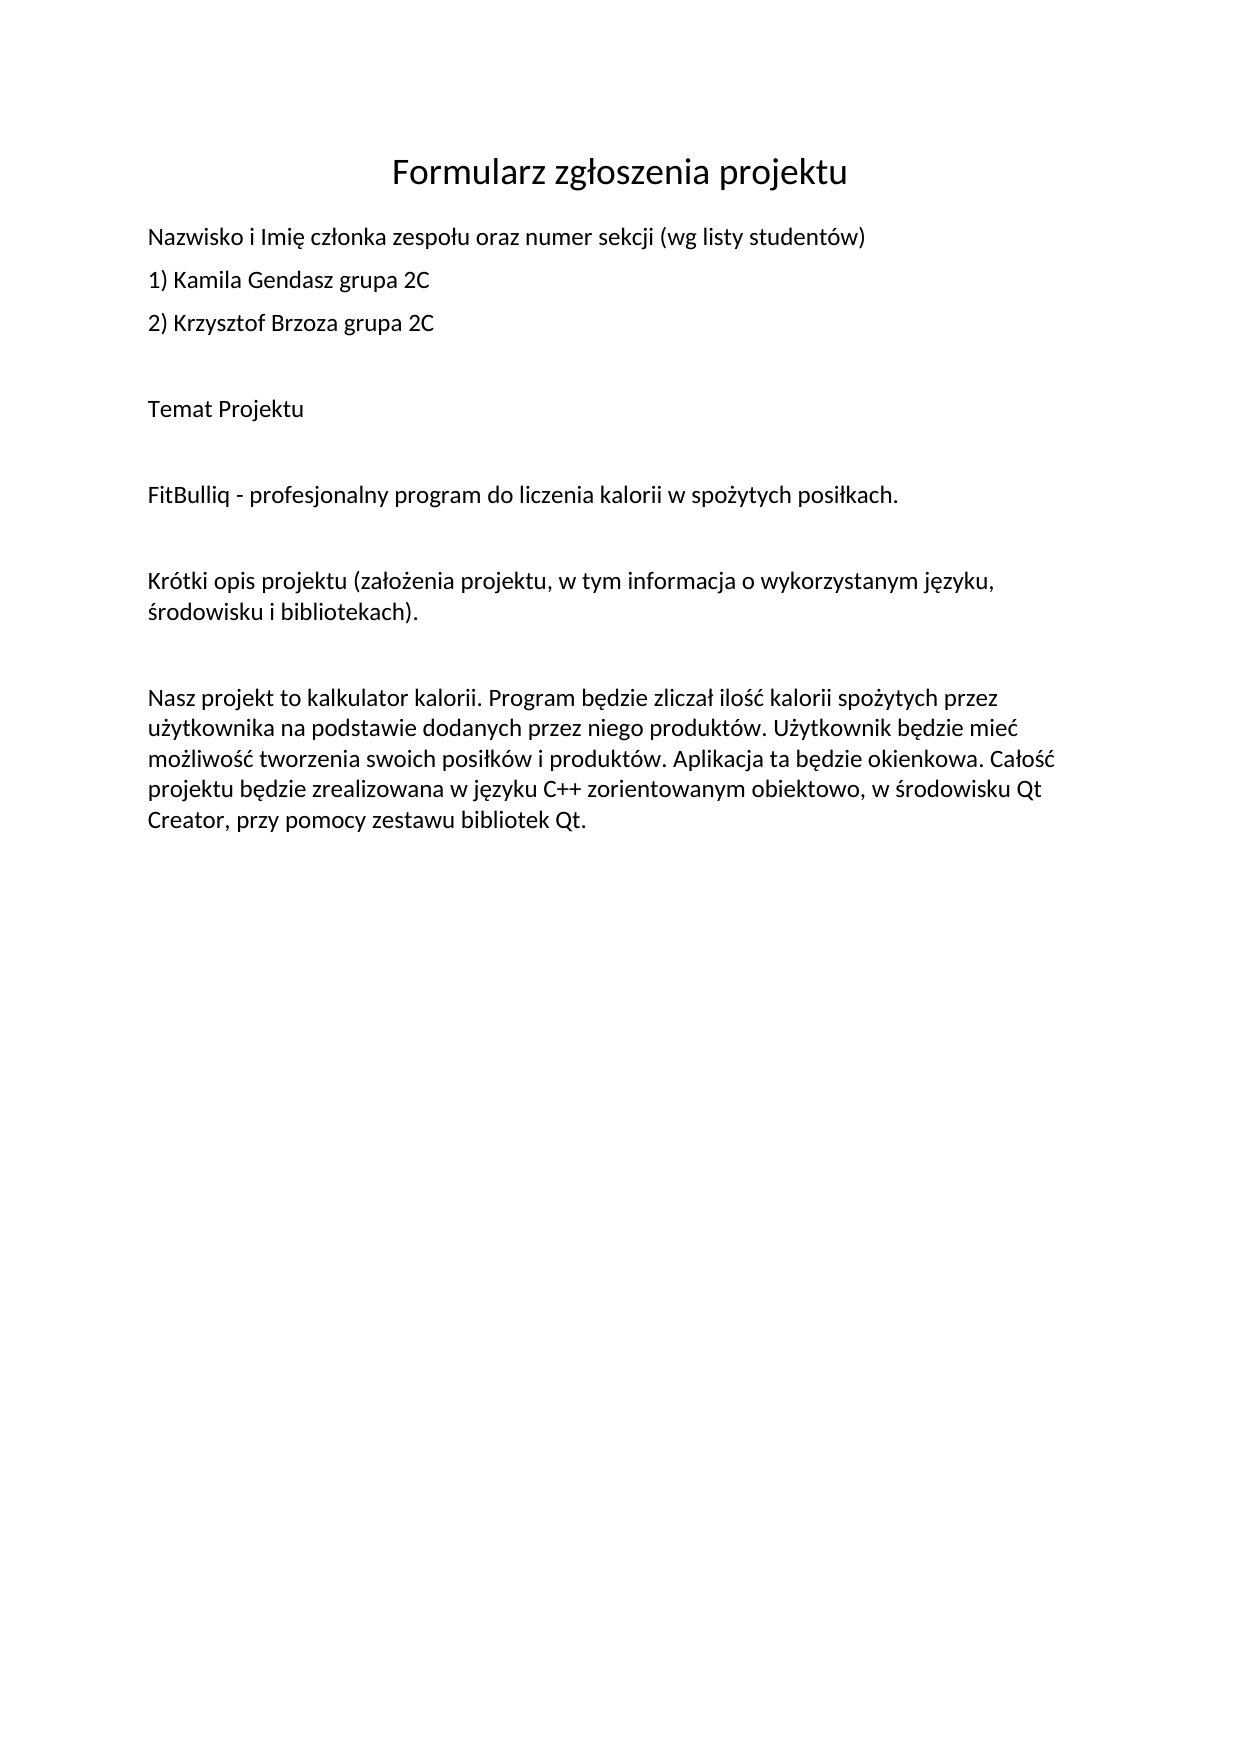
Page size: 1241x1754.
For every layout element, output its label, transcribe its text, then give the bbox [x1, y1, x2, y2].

text Nasz projekt to kalkulator kalorii. Program będzie zliczał ilość kalorii spożytych przez użytkownika na podstawie dodanych przez niego produktów. Użytkownik będzie mieć możliwość tworzenia swoich posiłków i produktów. Aplikacja ta będzie okienkowa. Całość projektu będzie zrealizowana w języku C++ zorientowanym obiektowo, w środowisku Qt Creator, przy pomocy zestawu bibliotek Qt. [148, 682, 1093, 834]
text FitBulliq - profesjonalny program do liczenia kalorii w spożytych posiłkach. [148, 479, 1093, 510]
text 2) Krzysztof Brzoza grupa 2C [148, 307, 1093, 338]
text Temat Projektu [148, 393, 1093, 424]
text Nazwisko i Imię członka zespołu oraz numer sekcji (wg listy studentów) [148, 221, 1093, 252]
text 1) Kamila Gendasz grupa 2C [148, 264, 1093, 295]
text Formularz zgłoszenia projektu [148, 148, 1093, 193]
text Krótki opis projektu (założenia projektu, w tym informacja o wykorzystanym języku, środowisku i bibliotekach). [148, 565, 1093, 626]
